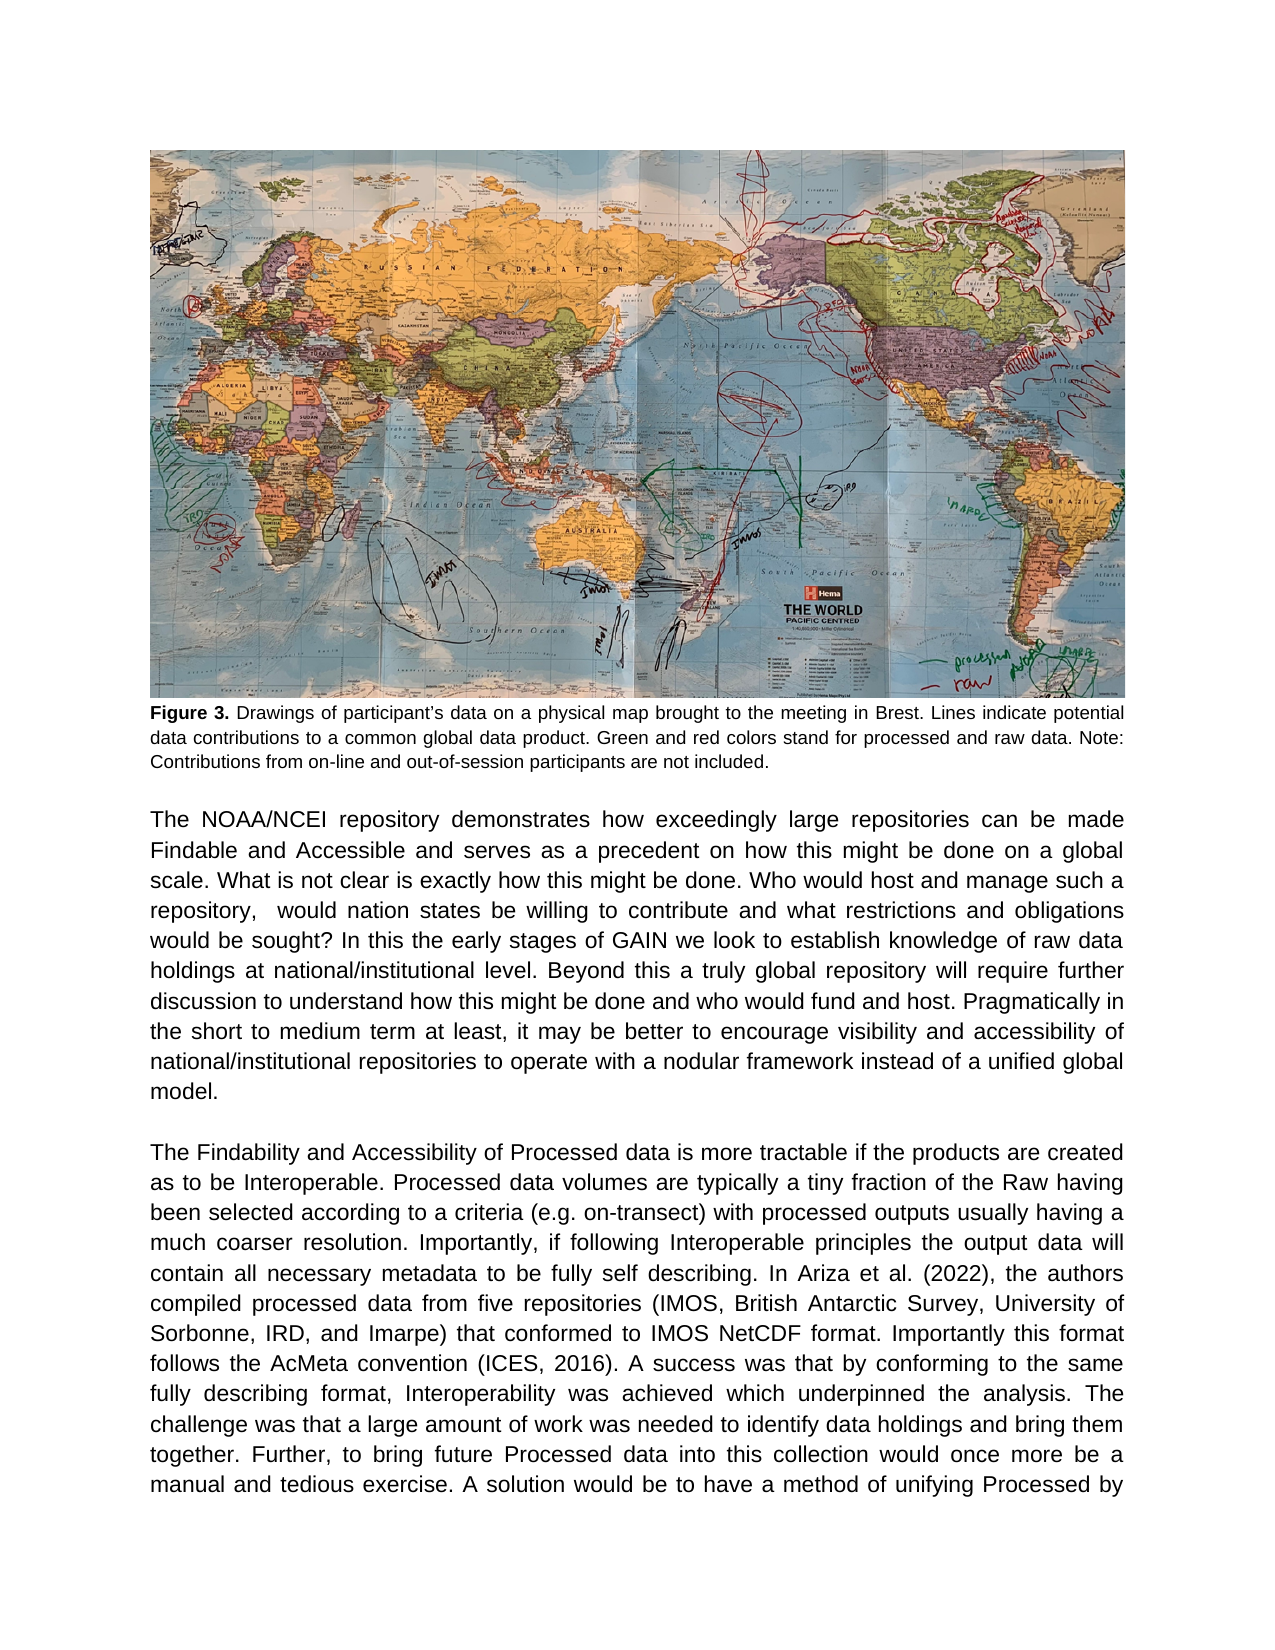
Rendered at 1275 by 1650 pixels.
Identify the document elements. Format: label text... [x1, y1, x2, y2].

text The NOAA/NCEI repository demonstrates how exceedingly large repositories can be made Findable and Accessible and serves as a precedent on how this might be done on a global scale. What is not clear is exactly how this might be done. Who would host and manage such a repository, would nation states be willing to contribute and what restrictions and obligations would be sought? In this the early stages of GAIN we look to establish knowledge of raw data holdings at national/institutional level. Beyond this a truly global repository will require further discussion to understand how this might be done and who would fund and host. Pragmatically in the short to medium term at least, it may be better to encourage visibility and accessibility of national/institutional repositories to operate with a nodular framework instead of a unified global model. [150, 806, 1125, 1104]
text The Findability and Accessibility of Processed data is more tractable if the products are created as to be Interoperable. Processed data volumes are typically a tiny fraction of the Raw having been selected according to a criteria (e.g. on-transect) with processed outputs usually having a much coarser resolution. Importantly, if following Interoperable principles the output data will contain all necessary metadata to be fully self describing. In Ariza et al. (2022), the authors compiled processed data from five repositories (IMOS, British Antarctic Survey, University of Sorbonne, IRD, and Imarpe) that conformed to IMOS NetCDF format. Importantly this format follows the AcMeta convention (ICES, 2016). A success was that by conforming to the same fully describing format, Interoperability was achieved which underpinned the analysis. The challenge was that a large amount of work was needed to identify data holdings and bring them together. Further, to bring future Processed data into this collection would once more be a manual and tedious exercise. A solution would be to have a method of unifying Processed by [150, 1139, 1125, 1497]
text Figure 3. Drawings of participant’s data on a physical map brought to the meeting in Brest. Lines indicate potential data contributions to a common global data product. Green and red colors stand for processed and raw data. Note: Contributions from on-line and out-of-session participants are not included. [150, 702, 1125, 773]
picture [150, 150, 1125, 698]
